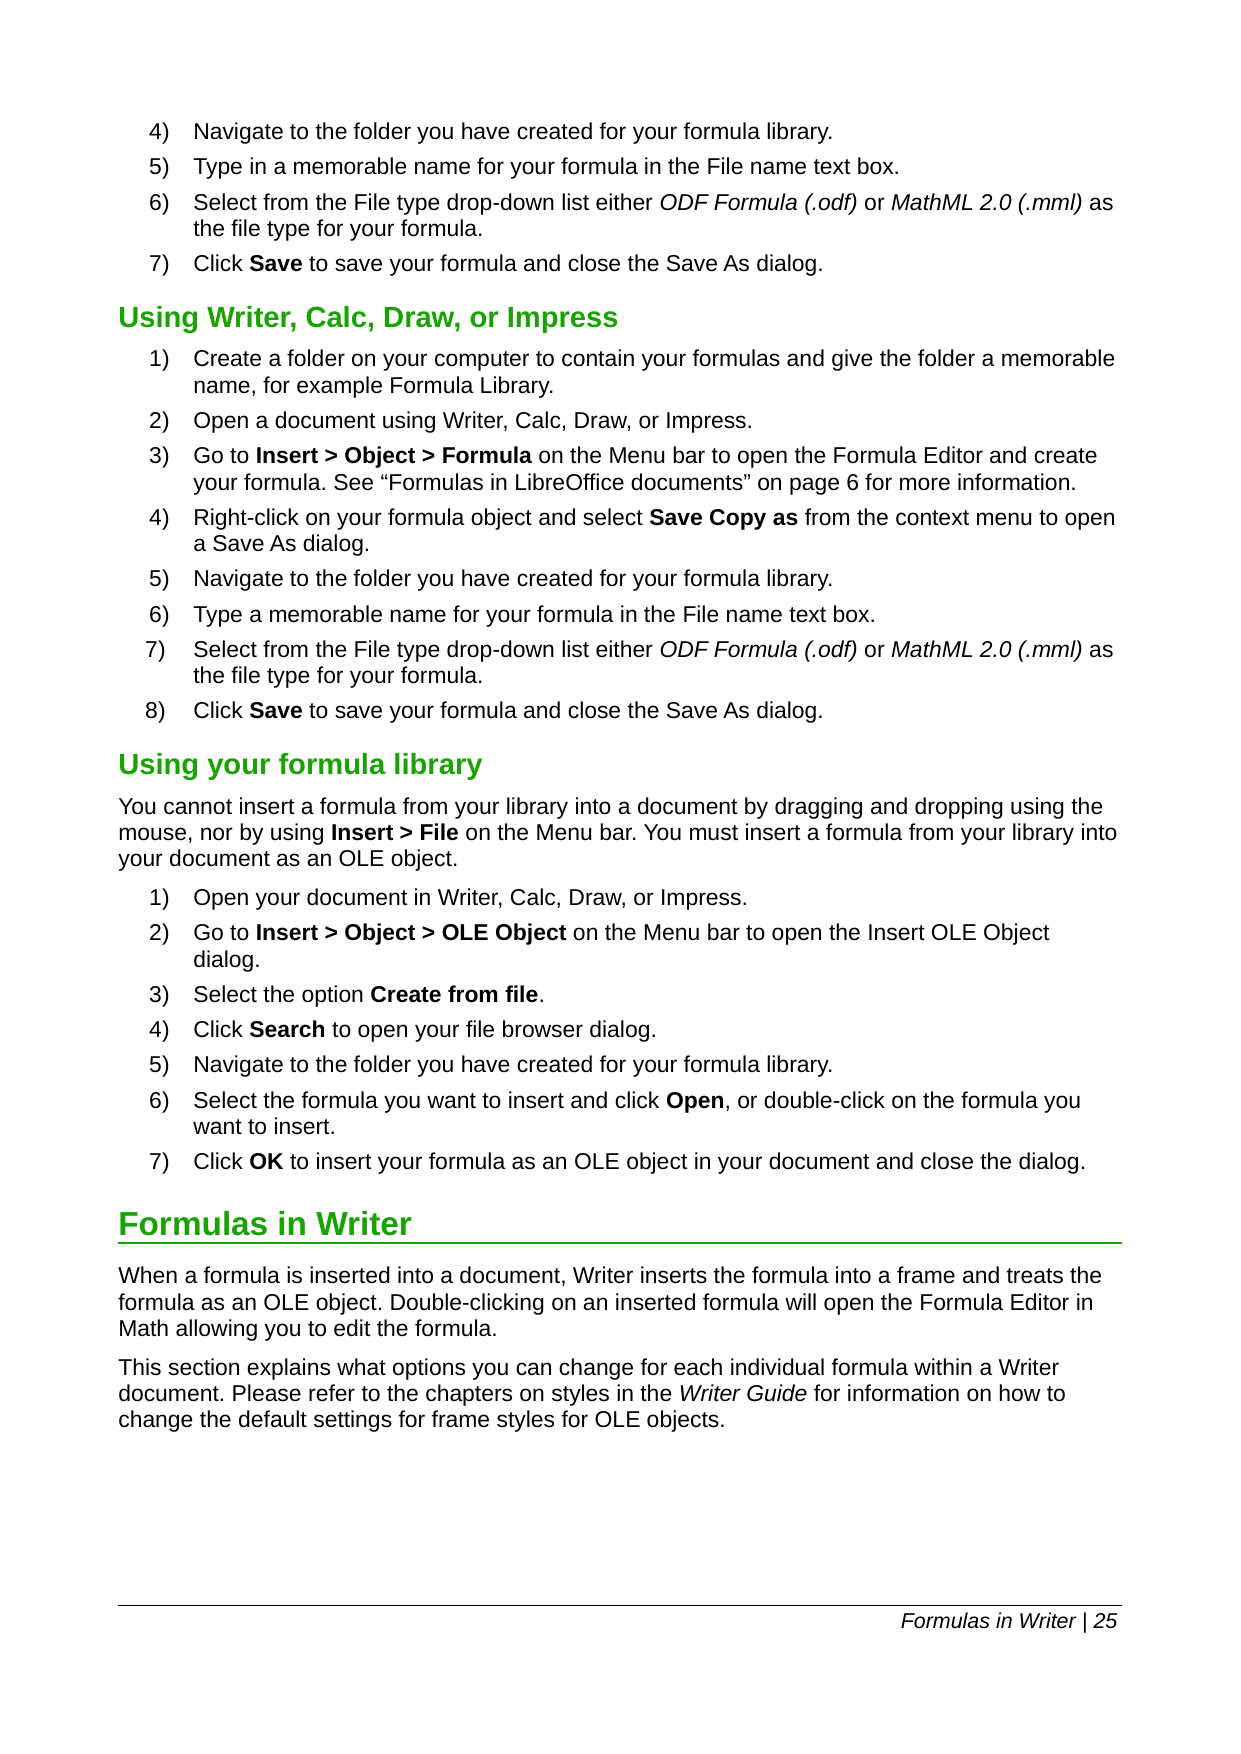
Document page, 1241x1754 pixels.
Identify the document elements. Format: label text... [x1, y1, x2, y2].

list Create a folder on your computer to contain your formulas and give the folder a memorable name, for example Formula Library. [169, 345, 1122, 398]
text You cannot insert a formula from your library into a document by dragging and dropping using the mouse, nor by using Insert > File on the Menu bar. You must insert a formula from your library into your document as an OLE object. [118, 793, 1122, 872]
list Select the option Create from file. [169, 981, 1122, 1007]
list Click OK to insert your formula as an OLE object in your document and close the dialog. [169, 1148, 1122, 1174]
list Click Save to save your formula and close the Save As dialog. [165, 697, 1122, 724]
list Select from the File type drop-down list either ODF Formula (.odf) or MathML 2.0 (.mml) as the file type for your formula. [169, 188, 1122, 241]
subtitle Using Writer, Calc, Draw, or Impress [118, 300, 1122, 334]
list Navigate to the folder you have created for your formula library. [169, 565, 1122, 592]
list Go to Insert > Object > OLE Object on the Menu bar to open the Insert OLE Object dialog. [169, 919, 1122, 972]
list Right-click on your formula object and select Save Copy as from the context menu to open a Save As dialog. [169, 504, 1122, 556]
text When a formula is inserted into a document, Writer inserts the formula into a frame and treats the formula as an OLE object. Double-clicking on an inserted formula will open the Formula Editor in Math allowing you to edit the formula. [118, 1262, 1122, 1341]
subtitle Formulas in Writer [118, 1204, 1122, 1242]
list Select from the File type drop-down list either ODF Formula (.odf) or MathML 2.0 (.mml) as the file type for your formula. [165, 636, 1122, 688]
list Type in a memorable name for your formula in the File name text box. [169, 153, 1122, 180]
list Click Search to open your file browser dialog. [169, 1016, 1122, 1042]
list Navigate to the folder you have created for your formula library. [169, 118, 1122, 144]
list Click Save to save your formula and close the Save As dialog. [169, 250, 1122, 276]
list Navigate to the folder you have created for your formula library. [169, 1051, 1122, 1078]
text This section explains what options you can change for each individual formula within a Writer document. Please refer to the chapters on styles in the Writer Guide for information on how to change the default settings for frame styles for OLE objects. [118, 1354, 1122, 1433]
subtitle Using your formula library [118, 747, 1122, 781]
list Open your document in Writer, Calc, Draw, or Impress. [169, 884, 1122, 911]
list Open a document using Writer, Calc, Draw, or Impress. [169, 407, 1122, 433]
list Go to Insert > Object > Formula on the Menu bar to open the Formula Editor and create your formula. See “Formulas in LibreOffice documents” on page 6 for more information. [169, 442, 1122, 495]
list Type a memorable name for your formula in the File name text box. [169, 601, 1122, 627]
list Select the formula you want to insert and click Open, or double-click on the formula you want to insert. [169, 1087, 1122, 1139]
